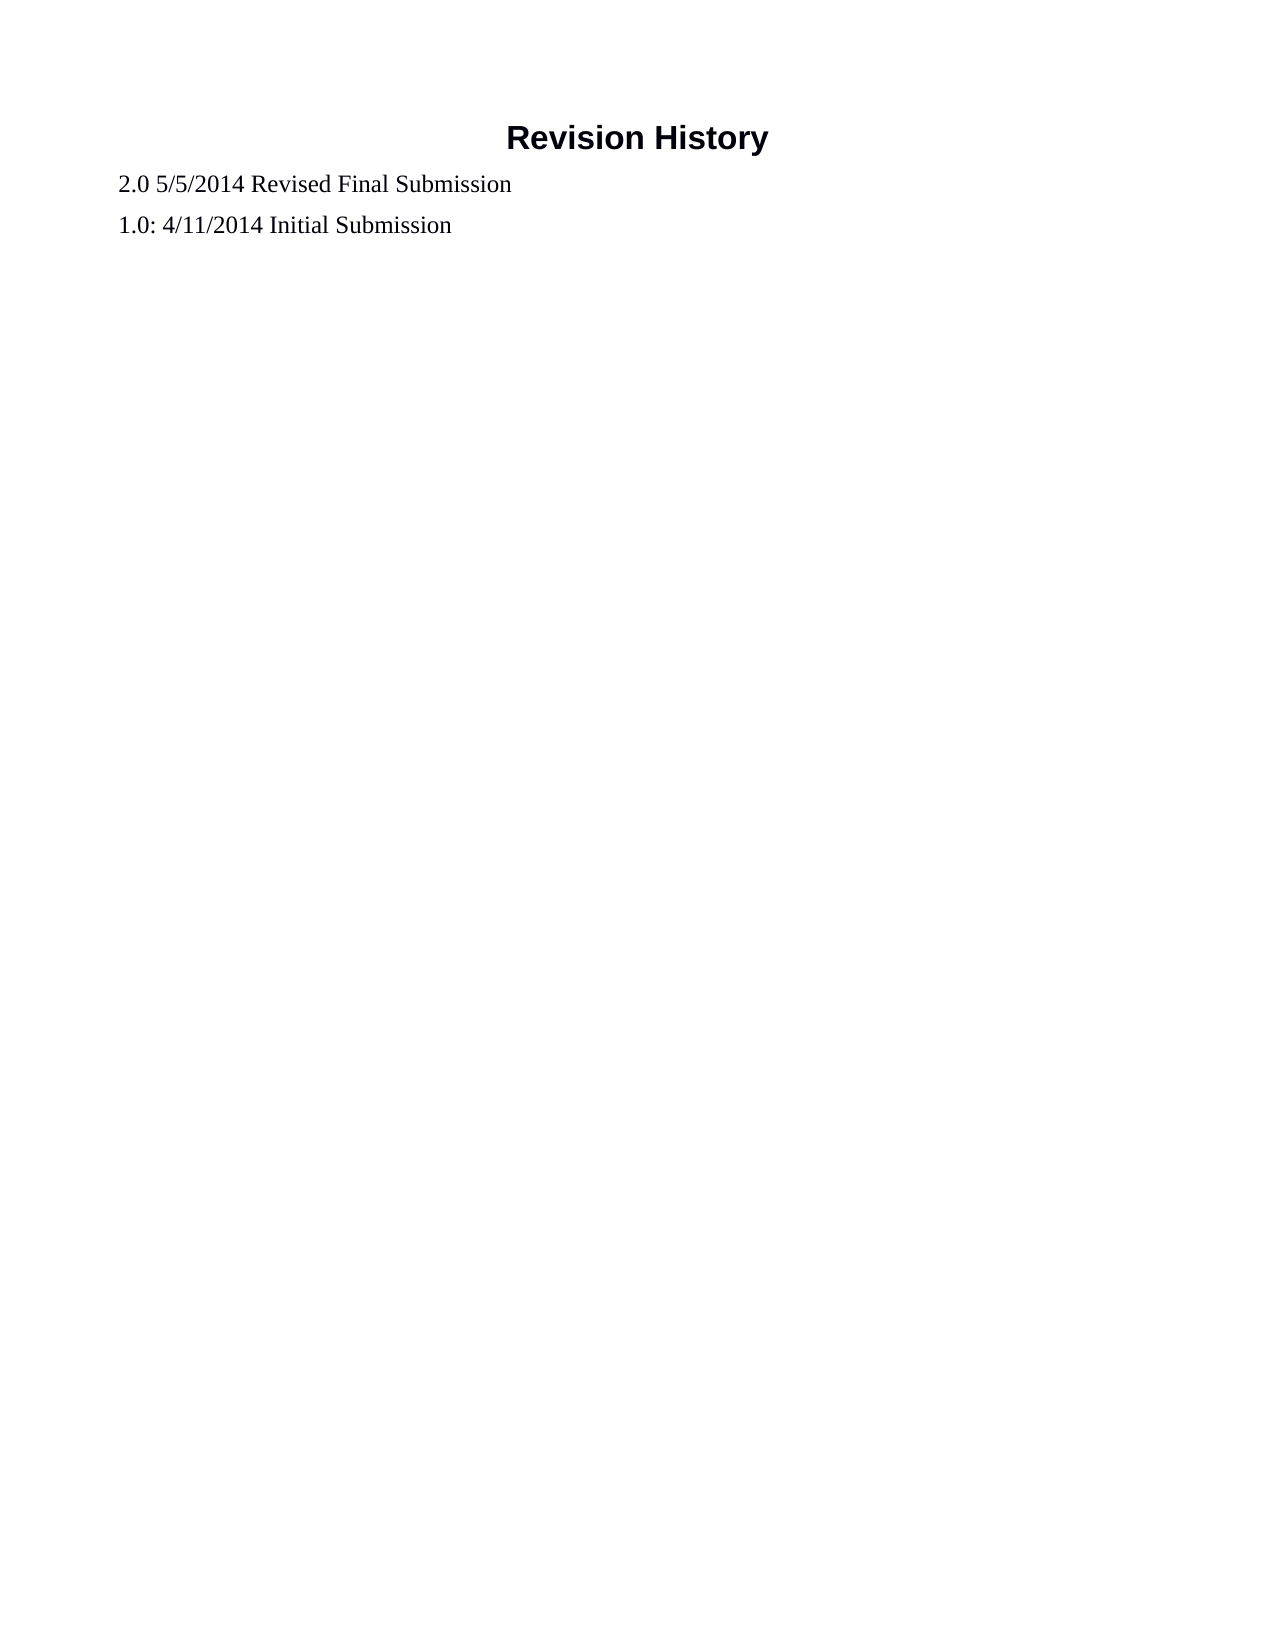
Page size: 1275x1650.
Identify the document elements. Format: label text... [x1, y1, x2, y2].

text 1.0: 4/11/2014 Initial Submission [118, 210, 1157, 239]
subtitle Revision History [118, 118, 1157, 157]
text 2.0 5/5/2014 Revised Final Submission [118, 169, 1157, 198]
